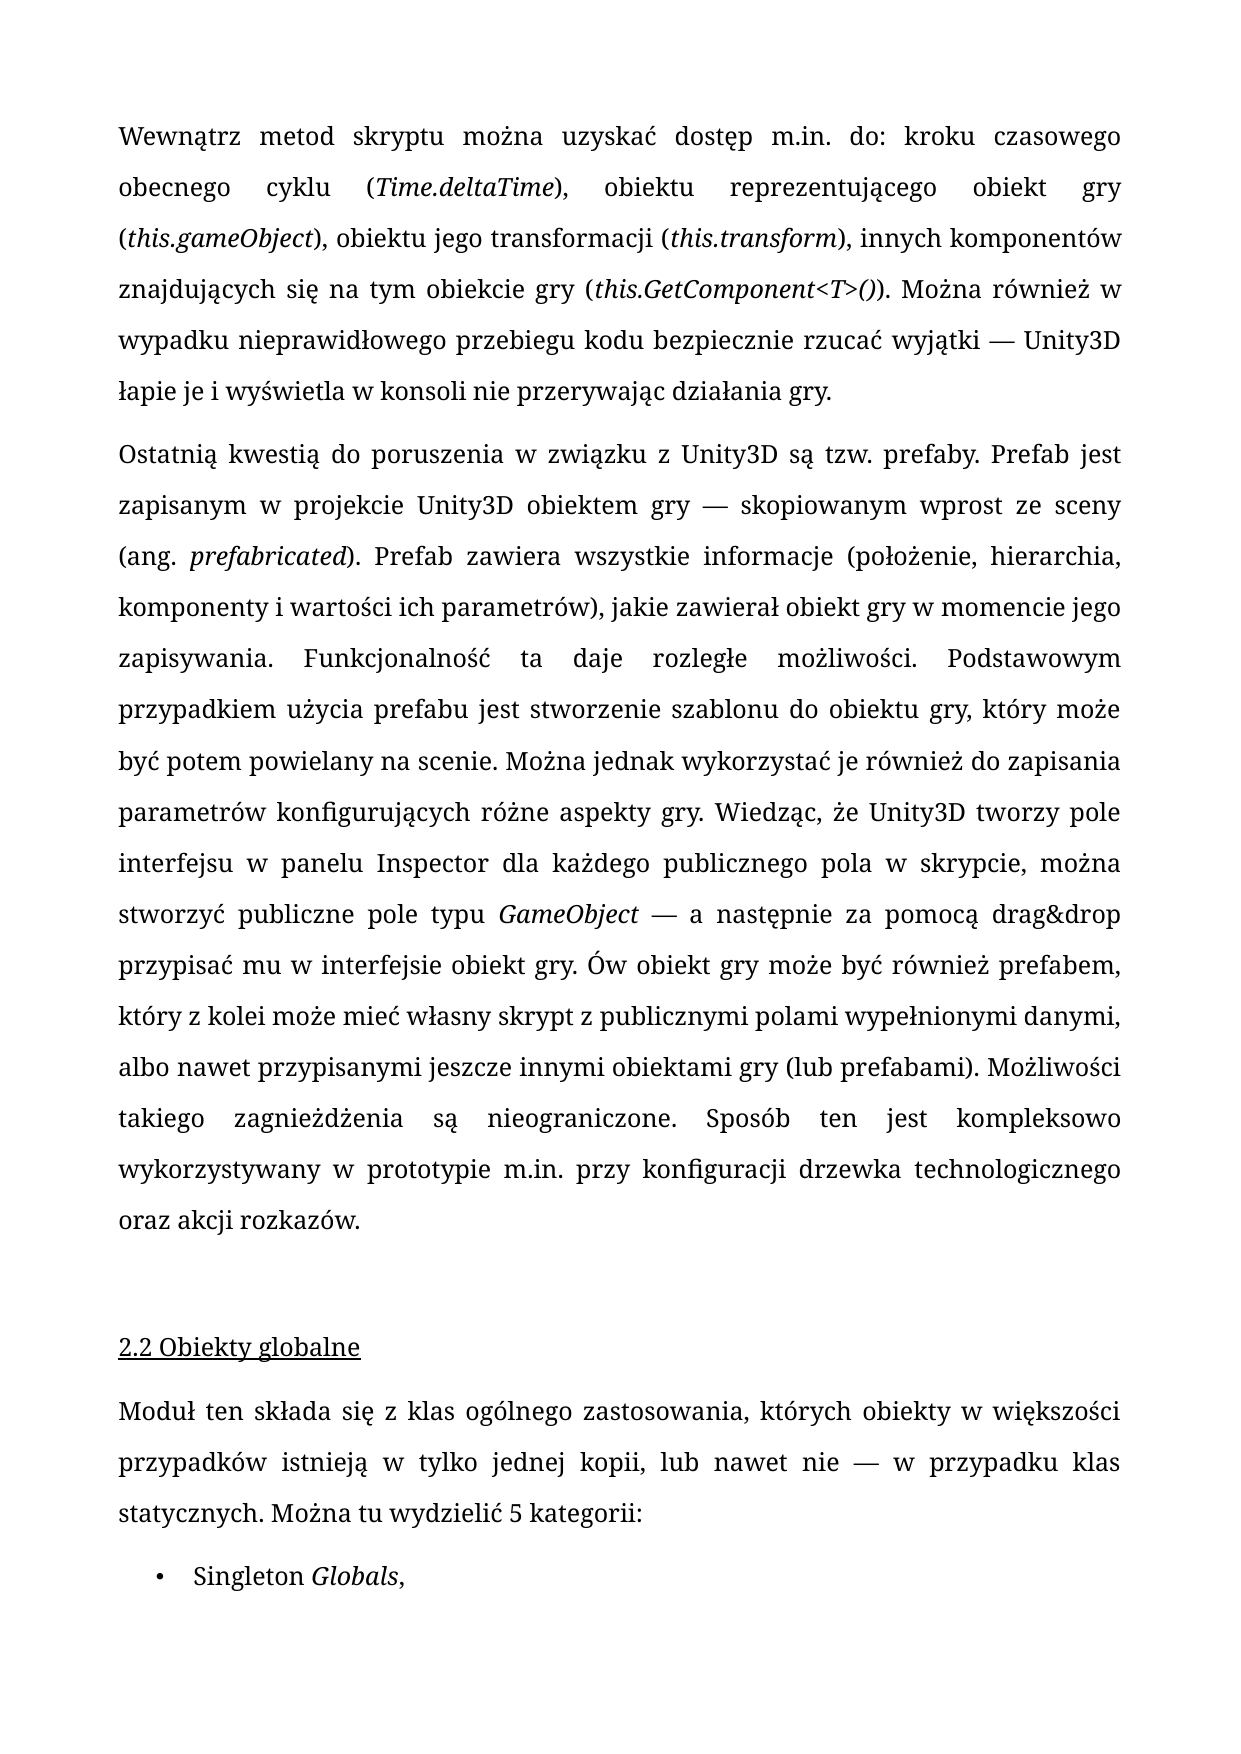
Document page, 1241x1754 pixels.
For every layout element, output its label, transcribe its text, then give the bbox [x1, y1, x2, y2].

text 2.2 Obiekty globalne [118, 1329, 1122, 1364]
list Singleton Globals, [156, 1559, 1122, 1593]
text Moduł ten składa się z klas ogólnego zastosowania, których obiekty w większości przypadków istnieją w tylko jednej kopii, lub nawet nie — w przypadku klas statycznych. Można tu wydzielić 5 kategorii: [118, 1393, 1122, 1529]
text Ostatnią kwestią do poruszenia w związku z Unity3D są tzw. prefaby. Prefab jest zapisanym w projekcie Unity3D obiektem gry — skopiowanym wprost ze sceny (ang. prefabricated). Prefab zawiera wszystkie informacje (położenie, hierarchia, komponenty i wartości ich parametrów), jakie zawierał obiekt gry w momencie jego zapisywania. Funkcjonalność ta daje rozległe możliwości. Podstawowym przypadkiem użycia prefabu jest stworzenie szablonu do obiektu gry, który może być potem powielany na scenie. Można jednak wykorzystać je również do zapisania parametrów konfigurujących różne aspekty gry. Wiedząc, że Unity3D tworzy pole interfejsu w panelu Inspector dla każdego publicznego pola w skrypcie, można stworzyć publiczne pole typu GameObject — a następnie za pomocą drag&drop przypisać mu w interfejsie obiekt gry. Ów obiekt gry może być również prefabem, który z kolei może mieć własny skrypt z publicznymi polami wypełnionymi danymi, albo nawet przypisanymi jeszcze innymi obiektami gry (lub prefabami). Możliwości takiego zagnieżdżenia są nieograniczone. Sposób ten jest kompleksowo wykorzystywany w prototypie m.in. przy konfiguracji drzewka technologicznego oraz akcji rozkazów. [118, 437, 1122, 1237]
text Wewnątrz metod skryptu można uzyskać dostęp m.in. do: kroku czasowego obecnego cyklu (Time.deltaTime), obiektu reprezentującego obiekt gry (this.gameObject), obiektu jego transformacji (this.transform), innych komponentów znajdujących się na tym obiekcie gry (this.GetComponent<T>()). Można również w wypadku nieprawidłowego przebiegu kodu bezpiecznie rzucać wyjątki — Unity3D łapie je i wyświetla w konsoli nie przerywając działania gry. [118, 118, 1122, 407]
